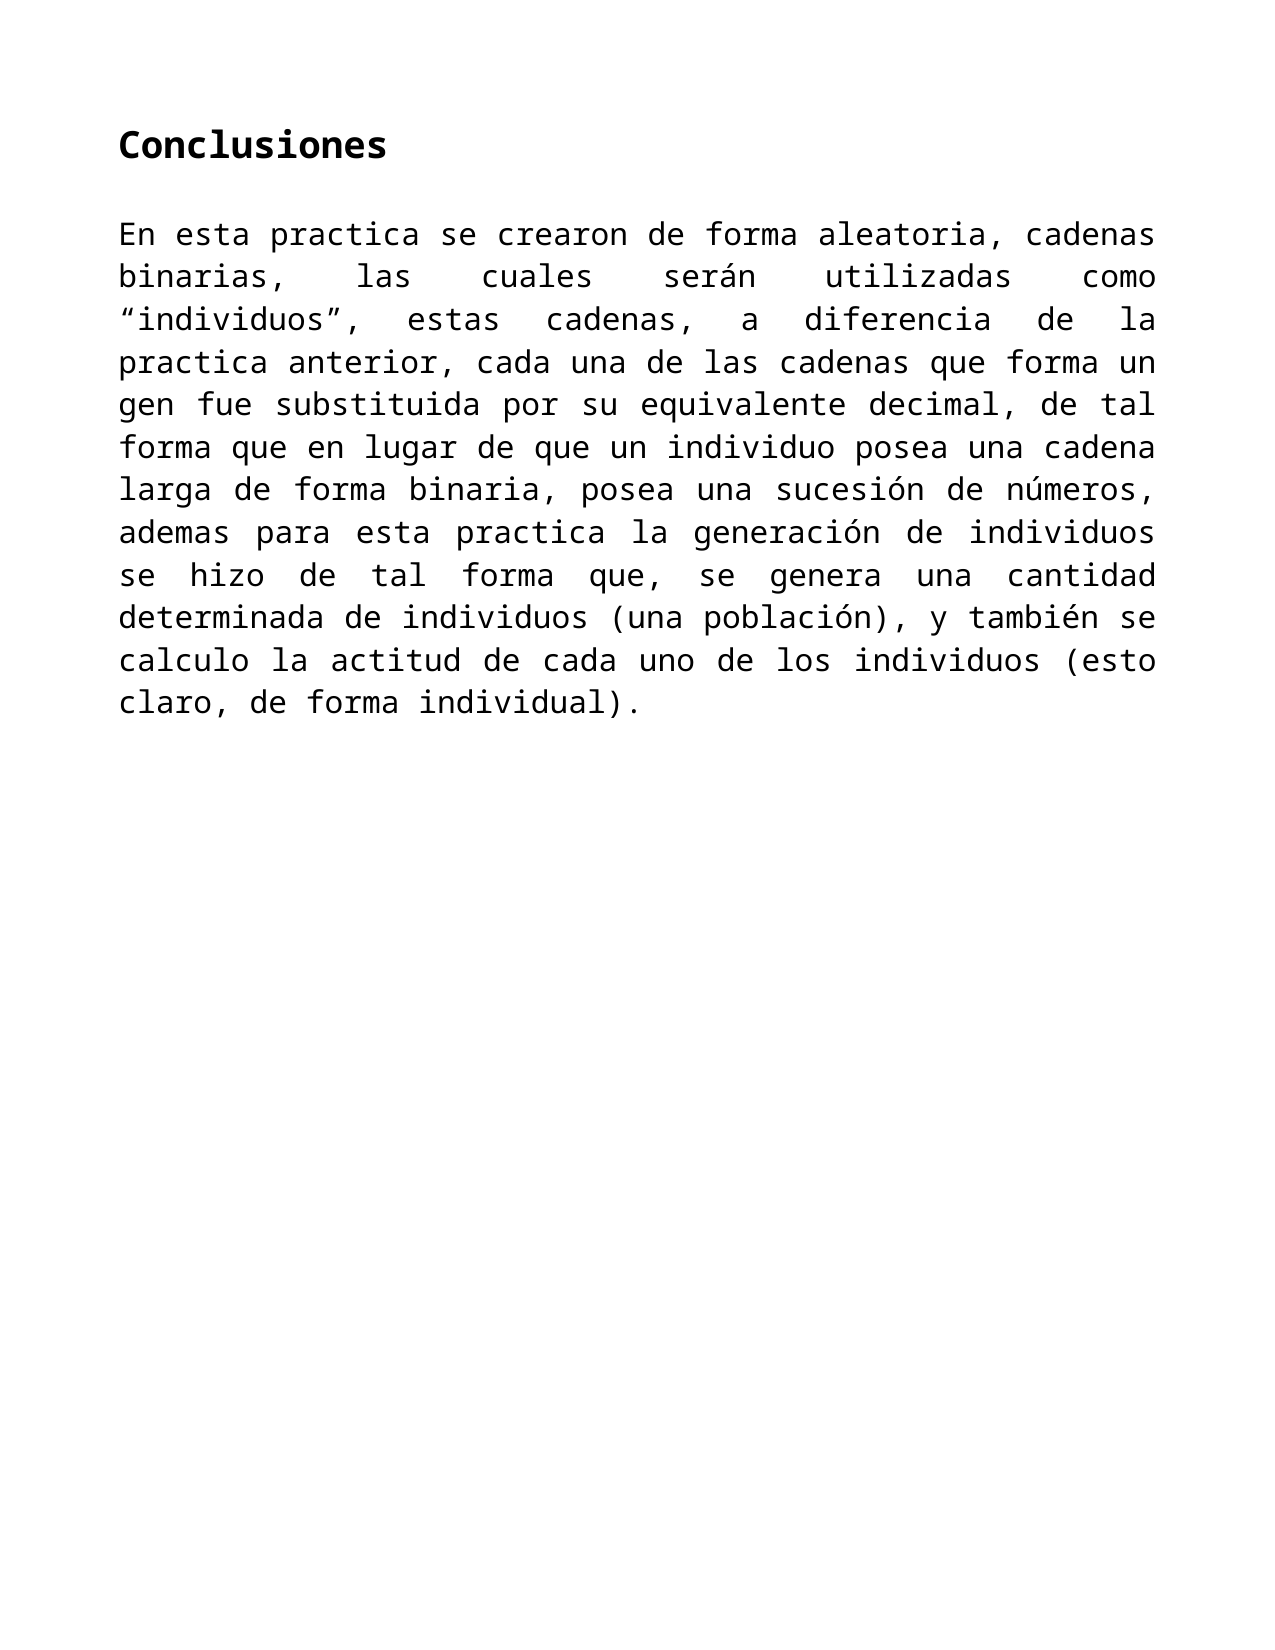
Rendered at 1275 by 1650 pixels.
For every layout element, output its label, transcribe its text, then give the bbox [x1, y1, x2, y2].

text En esta practica se crearon de forma aleatoria, cadenas binarias, las cuales serán utilizadas como “individuos”, estas cadenas, a diferencia de la practica anterior, cada una de las cadenas que forma un gen fue substituida por su equivalente decimal, de tal forma que en lugar de que un individuo posea una cadena larga de forma binaria, posea una sucesión de números, ademas para esta practica la generación de individuos se hizo de tal forma que, se genera una cantidad determinada de individuos (una población), y también se calculo la actitud de cada uno de los individuos (esto claro, de forma individual). [118, 212, 1157, 723]
text Conclusiones [118, 118, 1157, 169]
